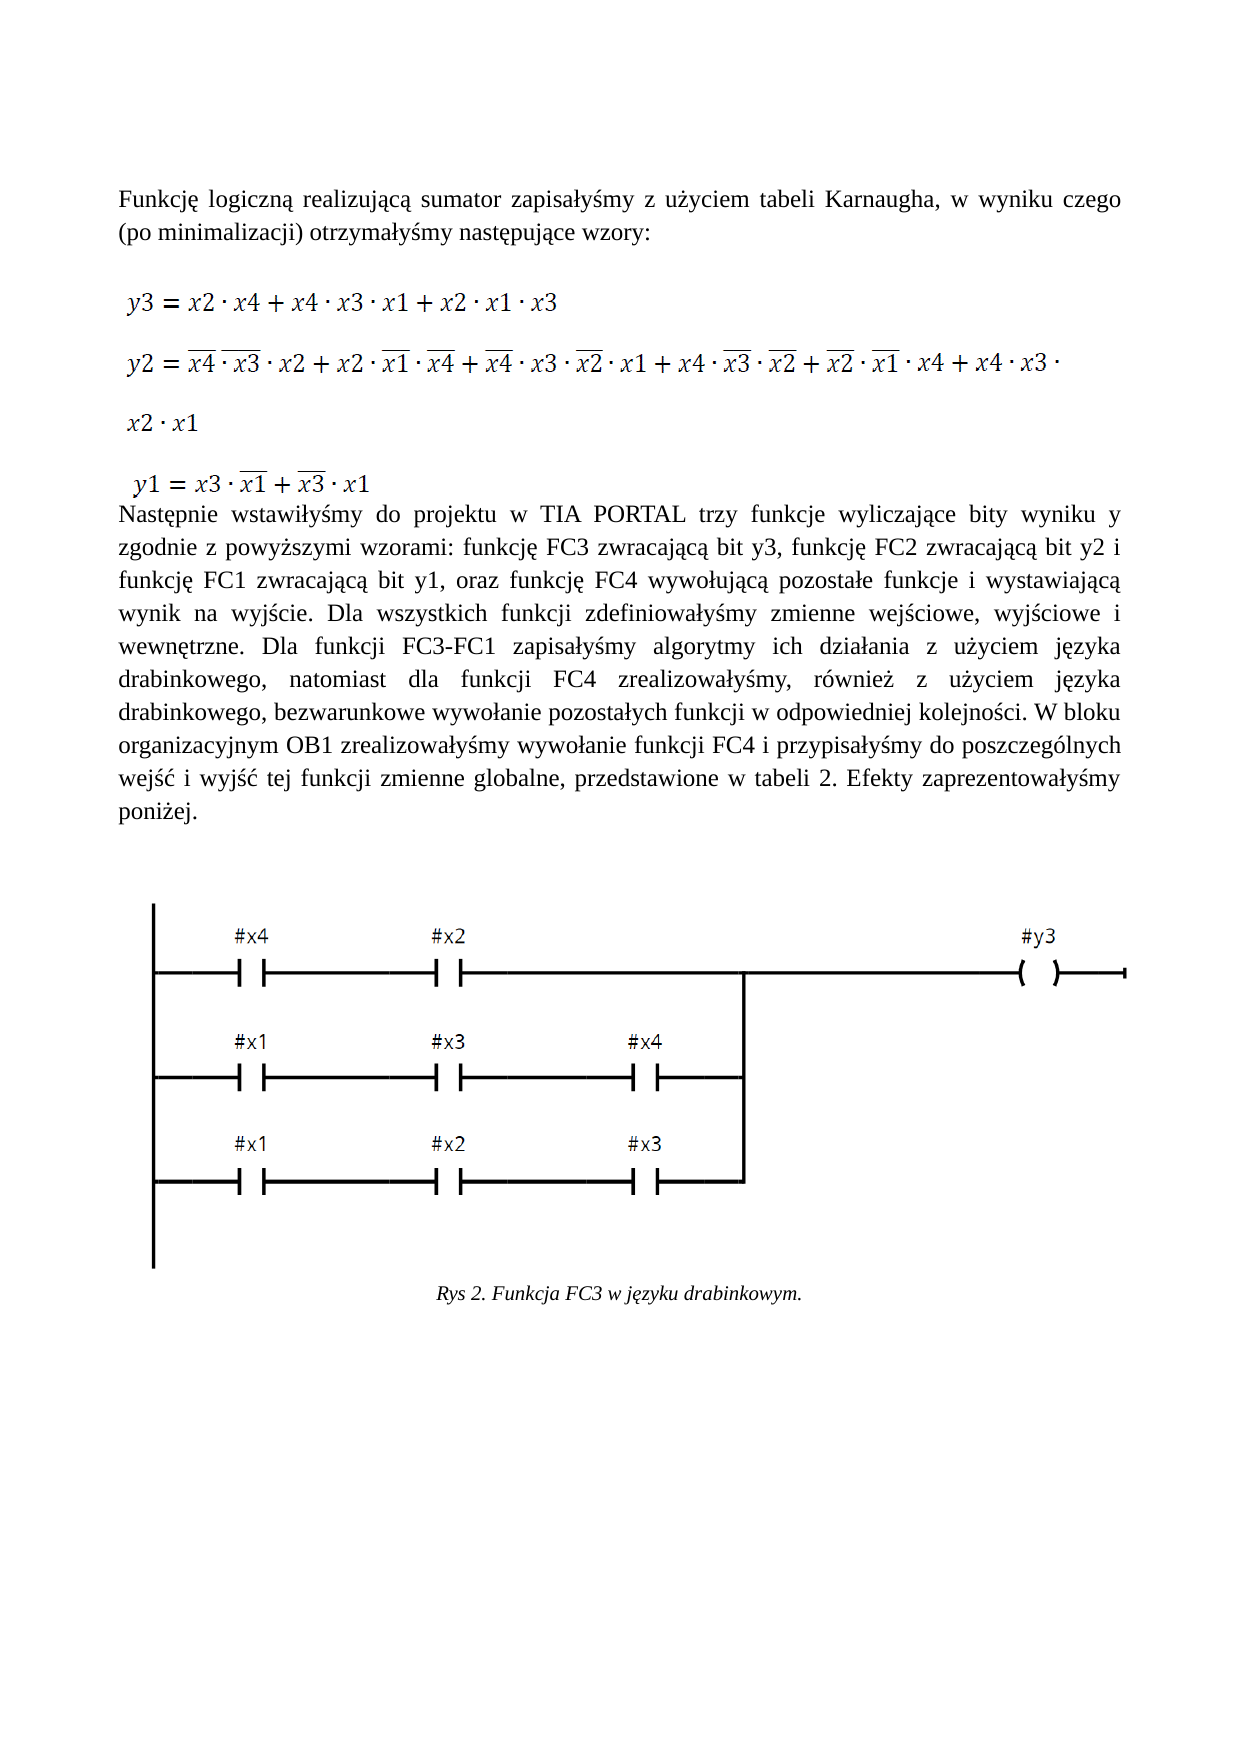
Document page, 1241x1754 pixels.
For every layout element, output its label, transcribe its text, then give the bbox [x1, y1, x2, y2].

text Następnie wstawiłyśmy do projektu w TIA PORTAL trzy funkcje wyliczające bity wyniku y zgodnie z powyższymi wzorami: funkcję FC3 zwracającą bit y3, funkcję FC2 zwracającą bit y2 i funkcję FC1 zwracającą bit y1, oraz funkcję FC4 wywołującą pozostałe funkcje i wystawiającą wynik na wyjście. Dla wszystkich funkcji zdefiniowałyśmy zmienne wejściowe, wyjściowe i wewnętrzne. Dla funkcji FC3-FC1 zapisałyśmy algorytmy ich działania z użyciem języka drabinkowego, natomiast dla funkcji FC4 zrealizowałyśmy, również z użyciem języka drabinkowego, bezwarunkowe wywołanie pozostałych funkcji w odpowiedniej kolejności. W bloku organizacyjnym OB1 zrealizowałyśmy wywołanie funkcji FC4 i przypisałyśmy do poszczególnych wejść i wyjść tej funkcji zmienne globalne, przedstawione w tabeli 2. Efekty zaprezentowałyśmy poniżej. [118, 316, 1122, 825]
text Rys 2. Funkcja FC3 w języku drabinkowym. [118, 1278, 1122, 1305]
text Funkcję logiczną realizującą sumator zapisałyśmy z użyciem tabeli Karnaugha, w wyniku czego (po minimalizacji) otrzymałyśmy następujące wzory: [118, 184, 1122, 246]
